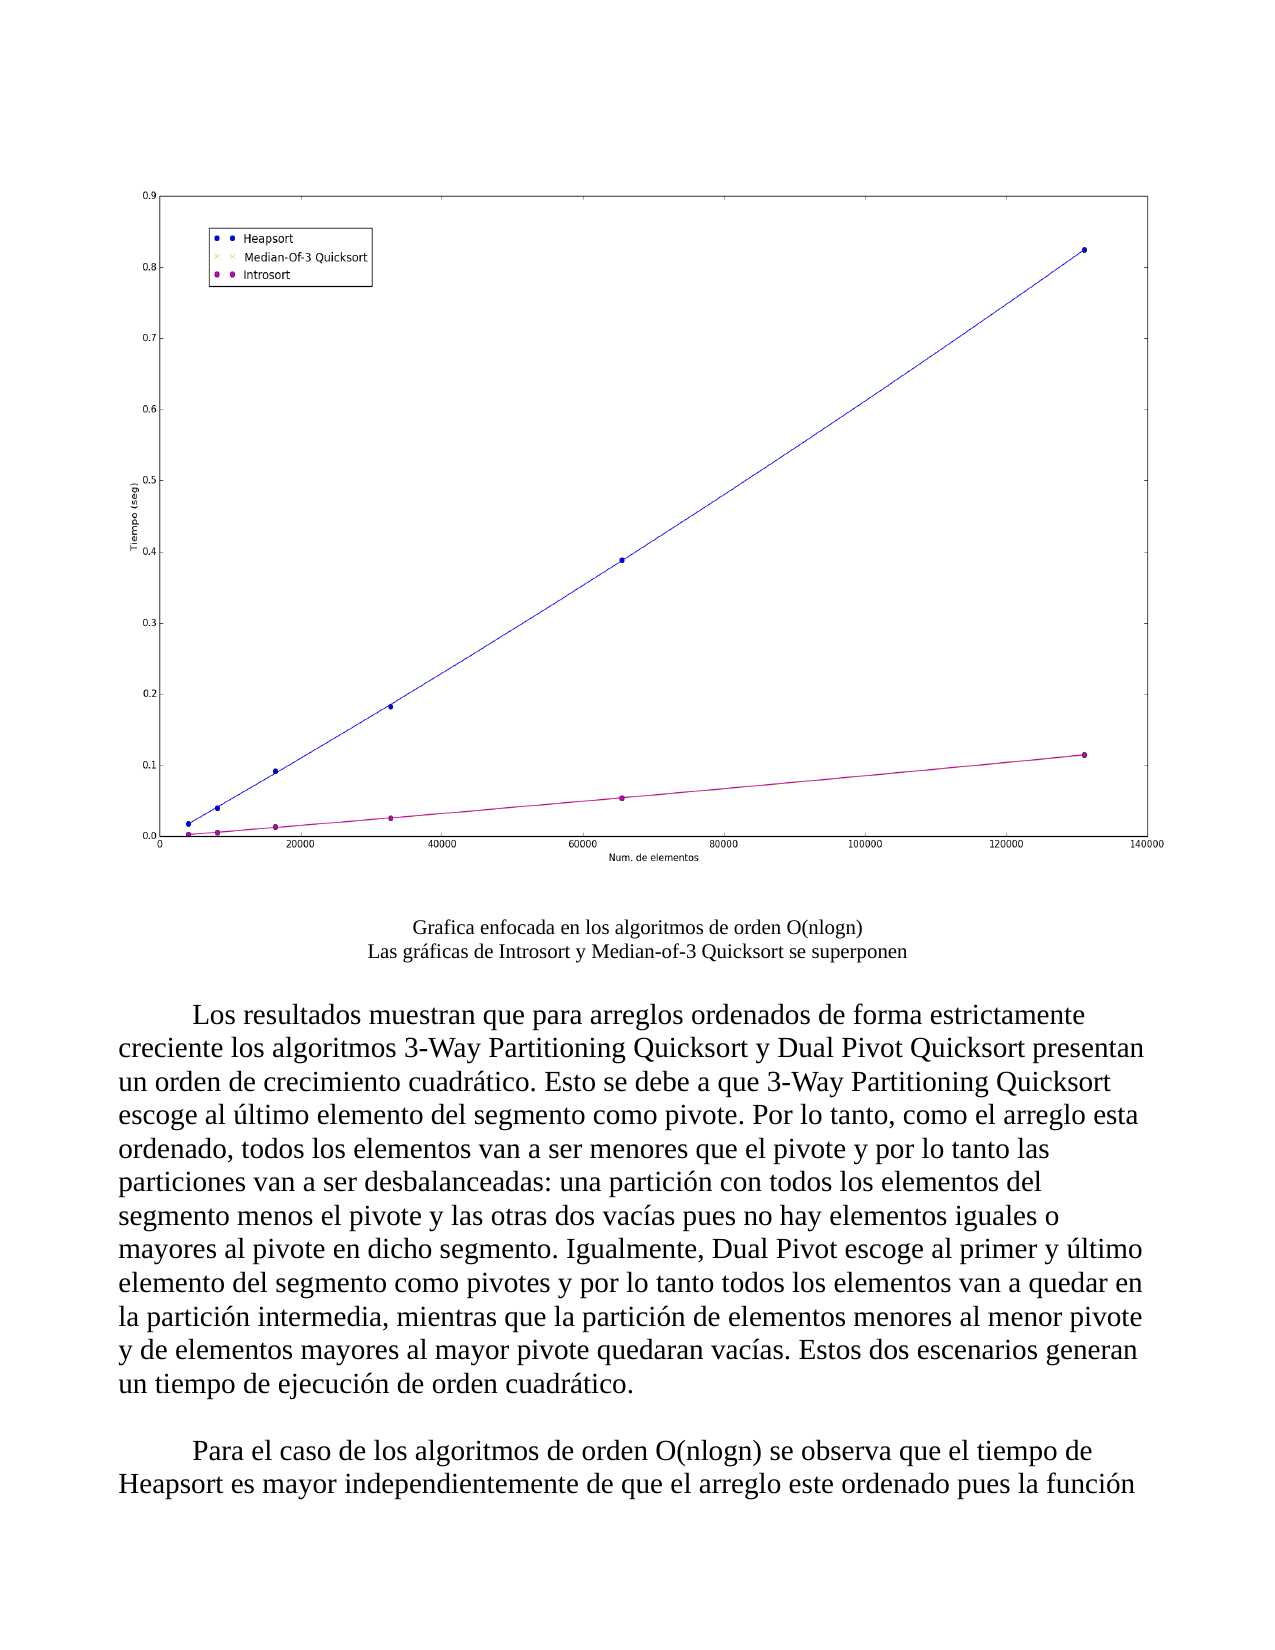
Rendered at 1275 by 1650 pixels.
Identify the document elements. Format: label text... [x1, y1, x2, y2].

text Los resultados muestran que para arreglos ordenados de forma estrictamente creciente los algoritmos 3-Way Partitioning Quicksort y Dual Pivot Quicksort presentan un orden de crecimiento cuadrático. Esto se debe a que 3-Way Partitioning Quicksort escoge al último elemento del segmento como pivote. Por lo tanto, como el arreglo esta ordenado, todos los elementos van a ser menores que el pivote y por lo tanto las particiones van a ser desbalanceadas: una partición con todos los elementos del segmento menos el pivote y las otras dos vacías pues no hay elementos iguales o mayores al pivote en dicho segmento. Igualmente, Dual Pivot escoge al primer y último elemento del segmento como pivotes y por lo tanto todos los elementos van a quedar en la partición intermedia, mientras que la partición de elementos menores al menor pivote y de elementos mayores al mayor pivote quedaran vacías. Estos dos escenarios generan un tiempo de ejecución de orden cuadrático. [118, 997, 1157, 1399]
text Para el caso de los algoritmos de orden O(nlogn) se observa que el tiempo de Heapsort es mayor independientemente de que el arreglo este ordenado pues la función [118, 1433, 1157, 1500]
text Grafica enfocada en los algoritmos de orden O(nlogn) [118, 916, 1157, 939]
text Las gráficas de Introsort y Median-of-3 Quicksort se superponen [118, 939, 1157, 963]
